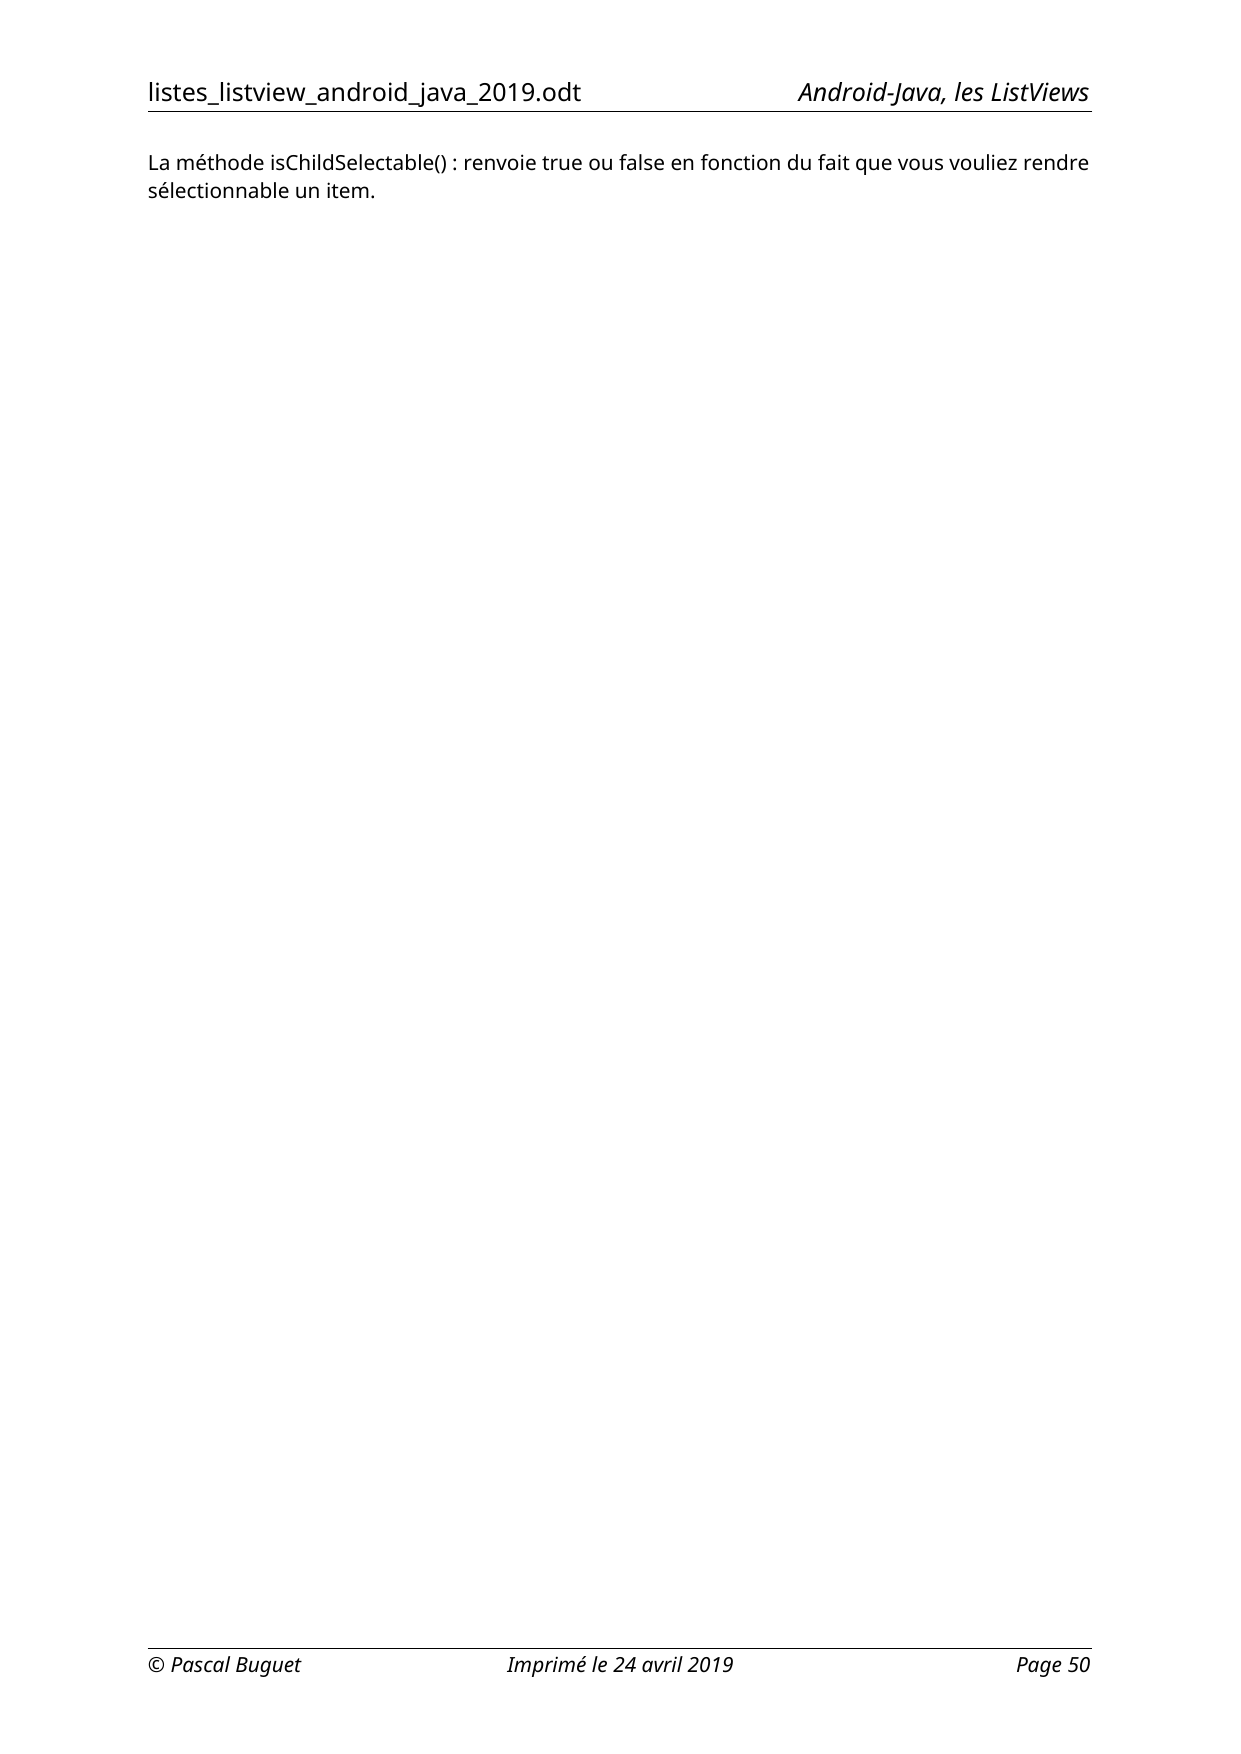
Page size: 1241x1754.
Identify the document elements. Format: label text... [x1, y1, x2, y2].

text La méthode isChildSelectable() : renvoie true ou false en fonction du fait que vous vouliez rendre sélectionnable un item. [148, 148, 1092, 204]
